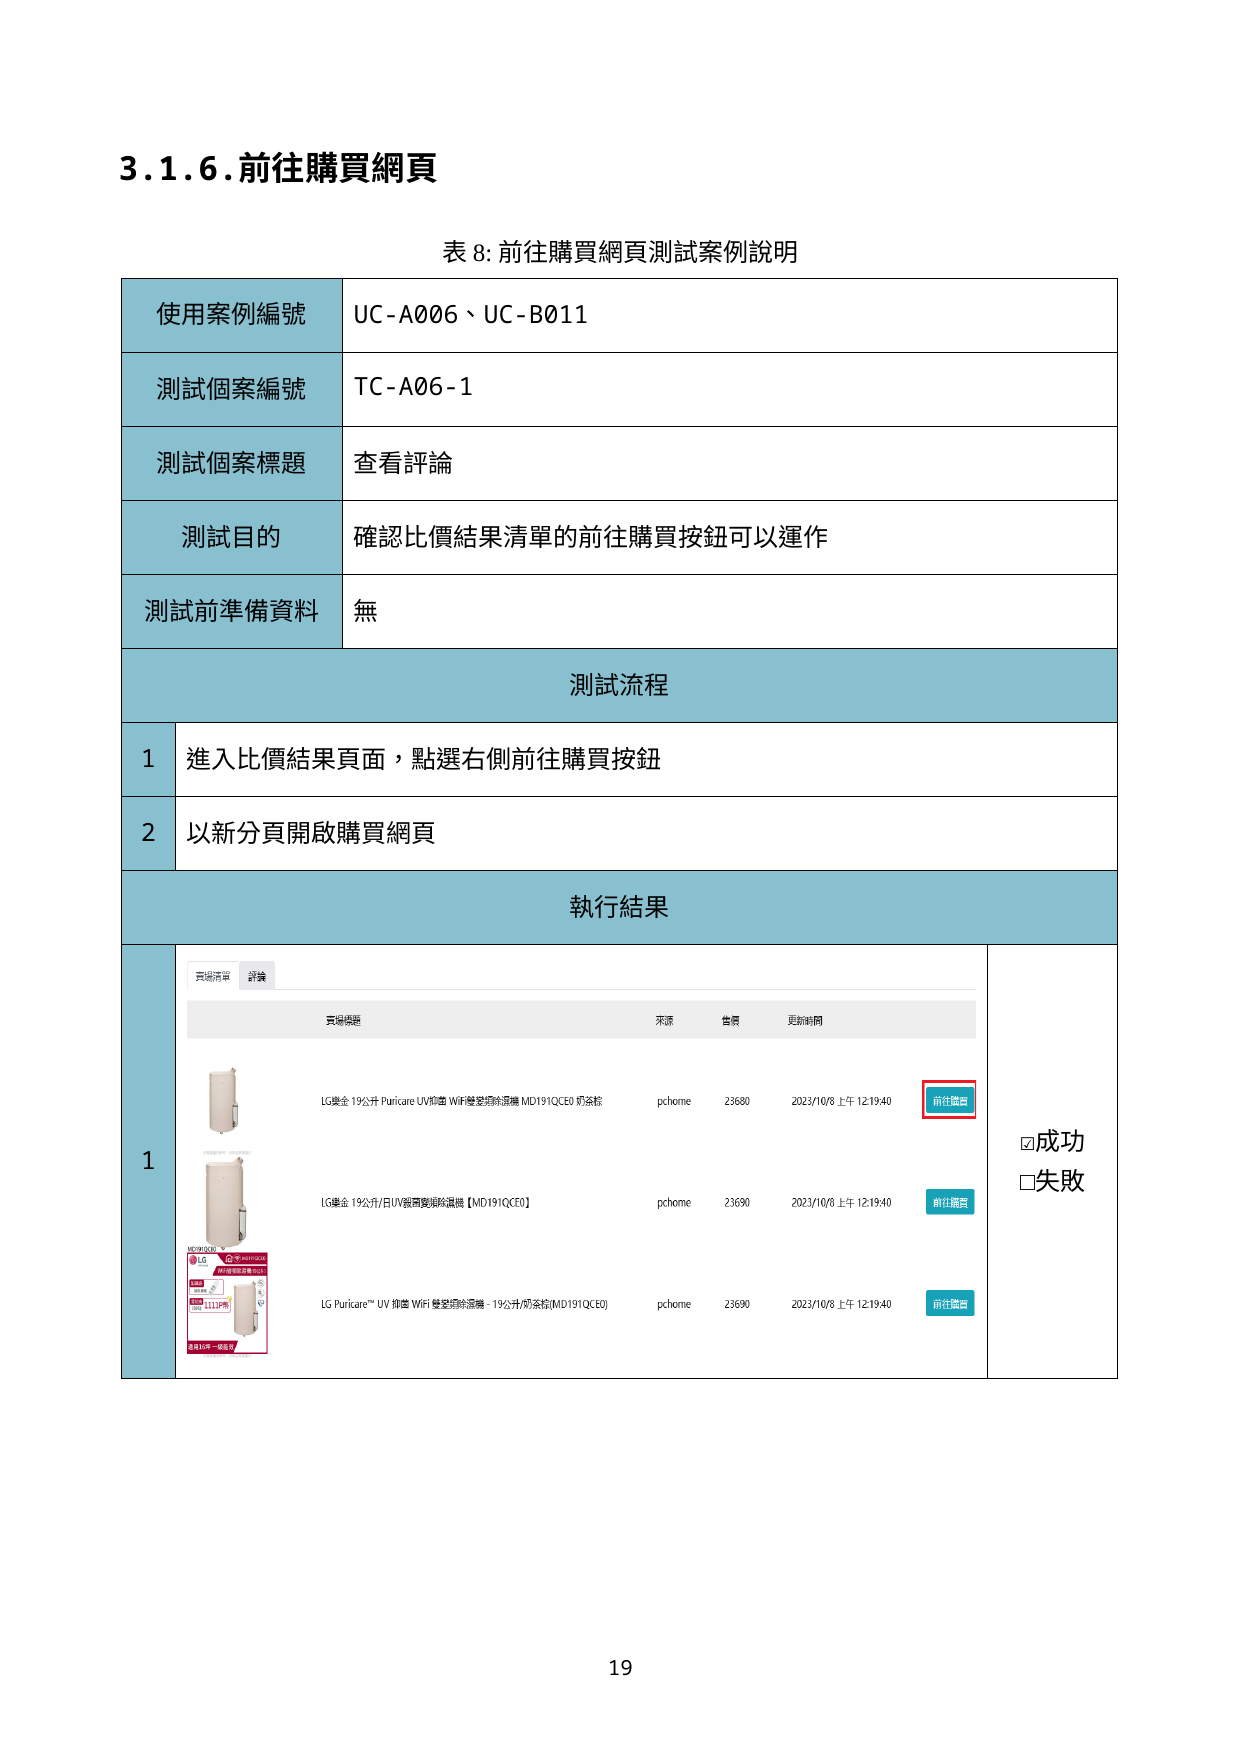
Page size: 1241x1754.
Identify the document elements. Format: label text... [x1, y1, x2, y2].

table_cell 測試個案編號 [122, 353, 342, 426]
table_cell ☑成功 □失敗 [988, 945, 1117, 1378]
table_cell 測試目的 [122, 501, 342, 574]
table_cell 進入比價結果頁面，點選右側前往購買按鈕 [176, 723, 1117, 796]
table_header UC-A006、UC-B011 [343, 279, 1117, 352]
subtitle 3.1.6.前往購買網頁 [118, 142, 1122, 190]
table_cell 1 [122, 945, 175, 1378]
table_cell 測試個案標題 [122, 427, 342, 500]
table_cell 2 [122, 797, 175, 870]
table_cell 查看評論 [343, 427, 1117, 500]
table_cell 以新分頁開啟購買網頁 [176, 797, 1117, 870]
table_cell 測試前準備資料 [122, 575, 342, 648]
table_cell [176, 945, 987, 1378]
table_cell 執行結果 [122, 871, 1117, 944]
table_cell 1 [122, 723, 175, 796]
table_cell TC-A06-1 [343, 353, 1117, 426]
table_cell 確認比價結果清單的前往購買按鈕可以運作 [343, 501, 1117, 574]
table_cell 測試流程 [122, 649, 1117, 722]
table_header 使用案例編號 [122, 279, 342, 352]
table_cell 無 [343, 575, 1117, 648]
text 表 8: 前往購買網頁測試案例說明 [118, 233, 1122, 269]
